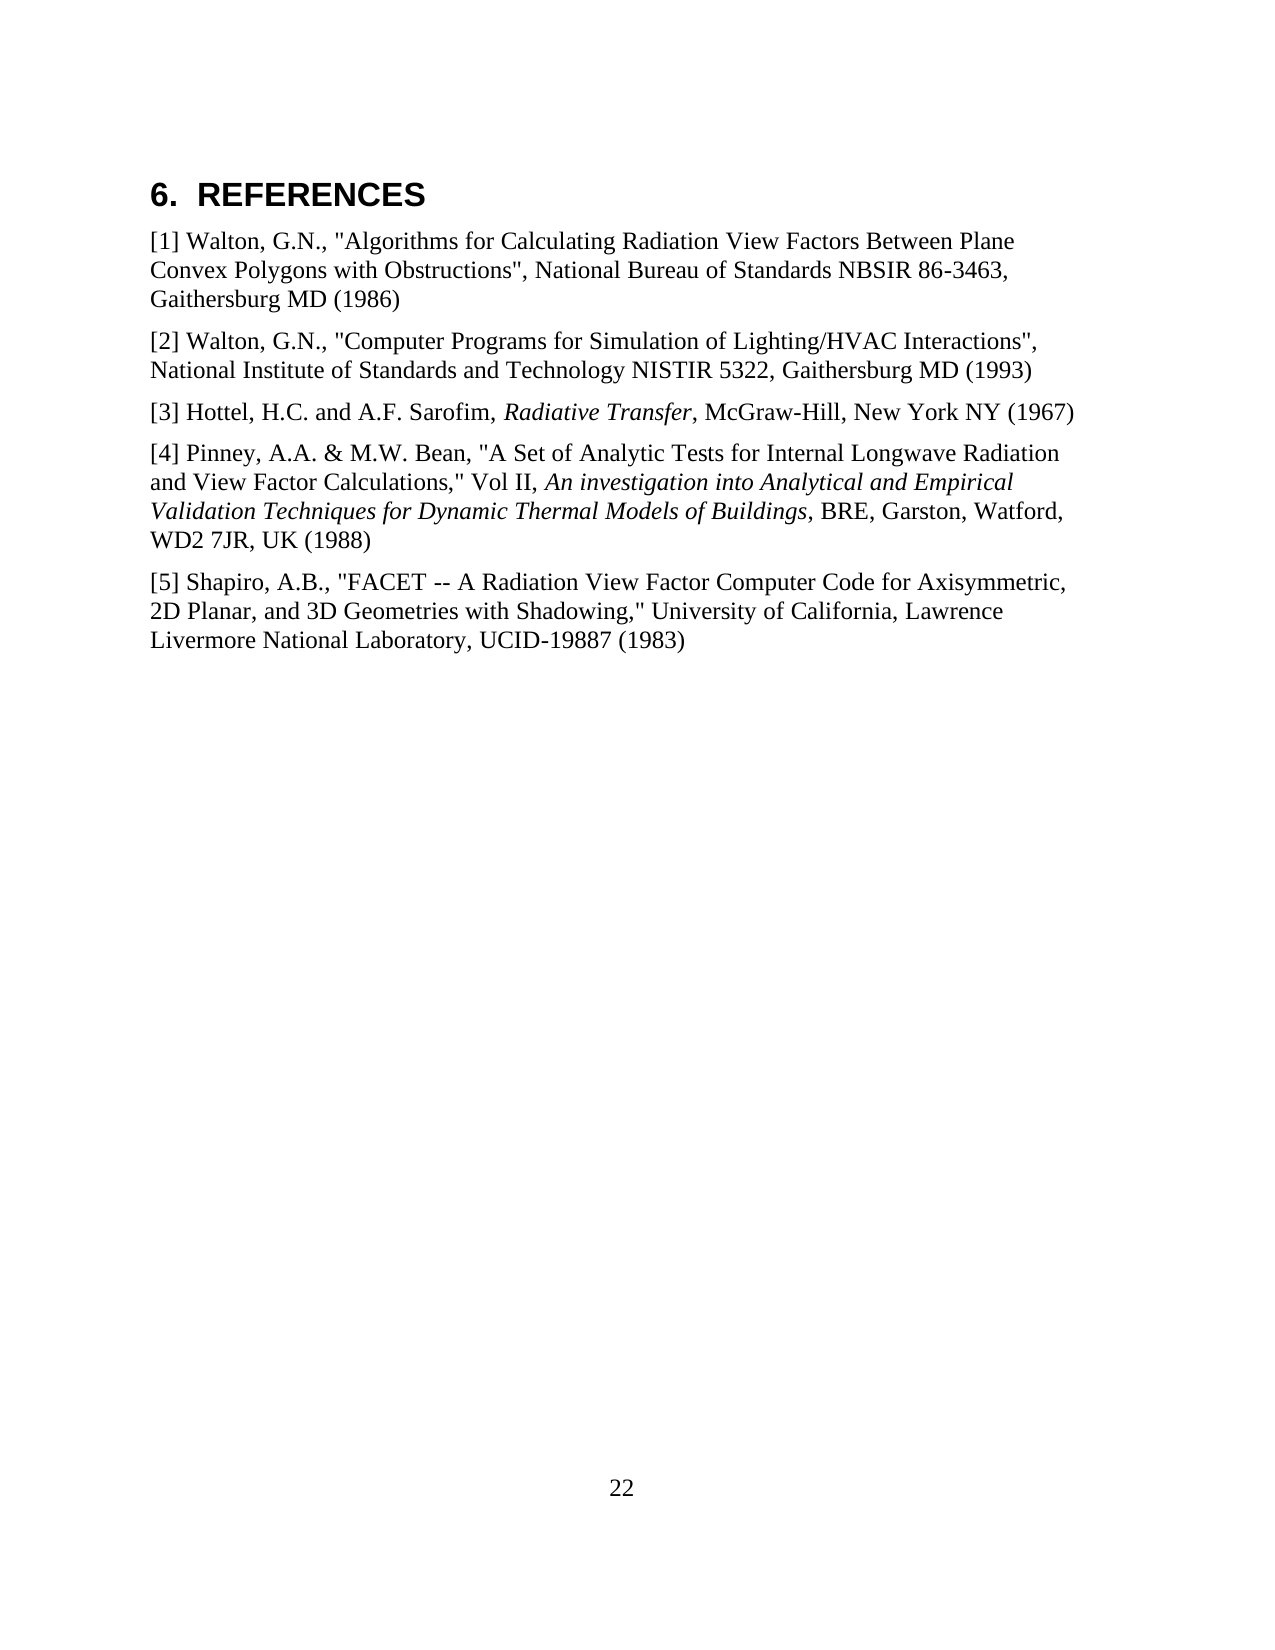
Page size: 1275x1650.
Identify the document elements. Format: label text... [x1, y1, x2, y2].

text [4] Pinney, A.A. & M.W. Bean, "A Set of Analytic Tests for Internal Longwave Radiation and View Factor Calculations," Vol II, An investigation into Analytical and Empirical Validation Techniques for Dynamic Thermal Models of Buildings, BRE, Garston, Watford, WD2 7JR, UK (1988) [150, 438, 1095, 554]
text [1] Walton, G.N., "Algorithms for Calculating Radiation View Factors Between Plane Convex Polygons with Obstructions", National Bureau of Standards NBSIR 86‑3463, Gaithersburg MD (1986) [150, 226, 1095, 313]
text [5] Shapiro, A.B., "FACET ‑‑ A Radiation View Factor Computer Code for Axisymmetric, 2D Planar, and 3D Geometries with Shadowing," University of California, Lawrence Livermore National Laboratory, UCID‑19887 (1983) [150, 567, 1095, 654]
text [2] Walton, G.N., "Computer Programs for Simulation of Lighting/HVAC Interactions", National Institute of Standards and Technology NISTIR 5322, Gaithersburg MD (1993) [150, 326, 1095, 384]
text [3] Hottel, H.C. and A.F. Sarofim, Radiative Transfer, McGraw‑Hill, New York NY (1967) [150, 396, 1095, 425]
subtitle 6. REFERENCES [150, 175, 1095, 213]
